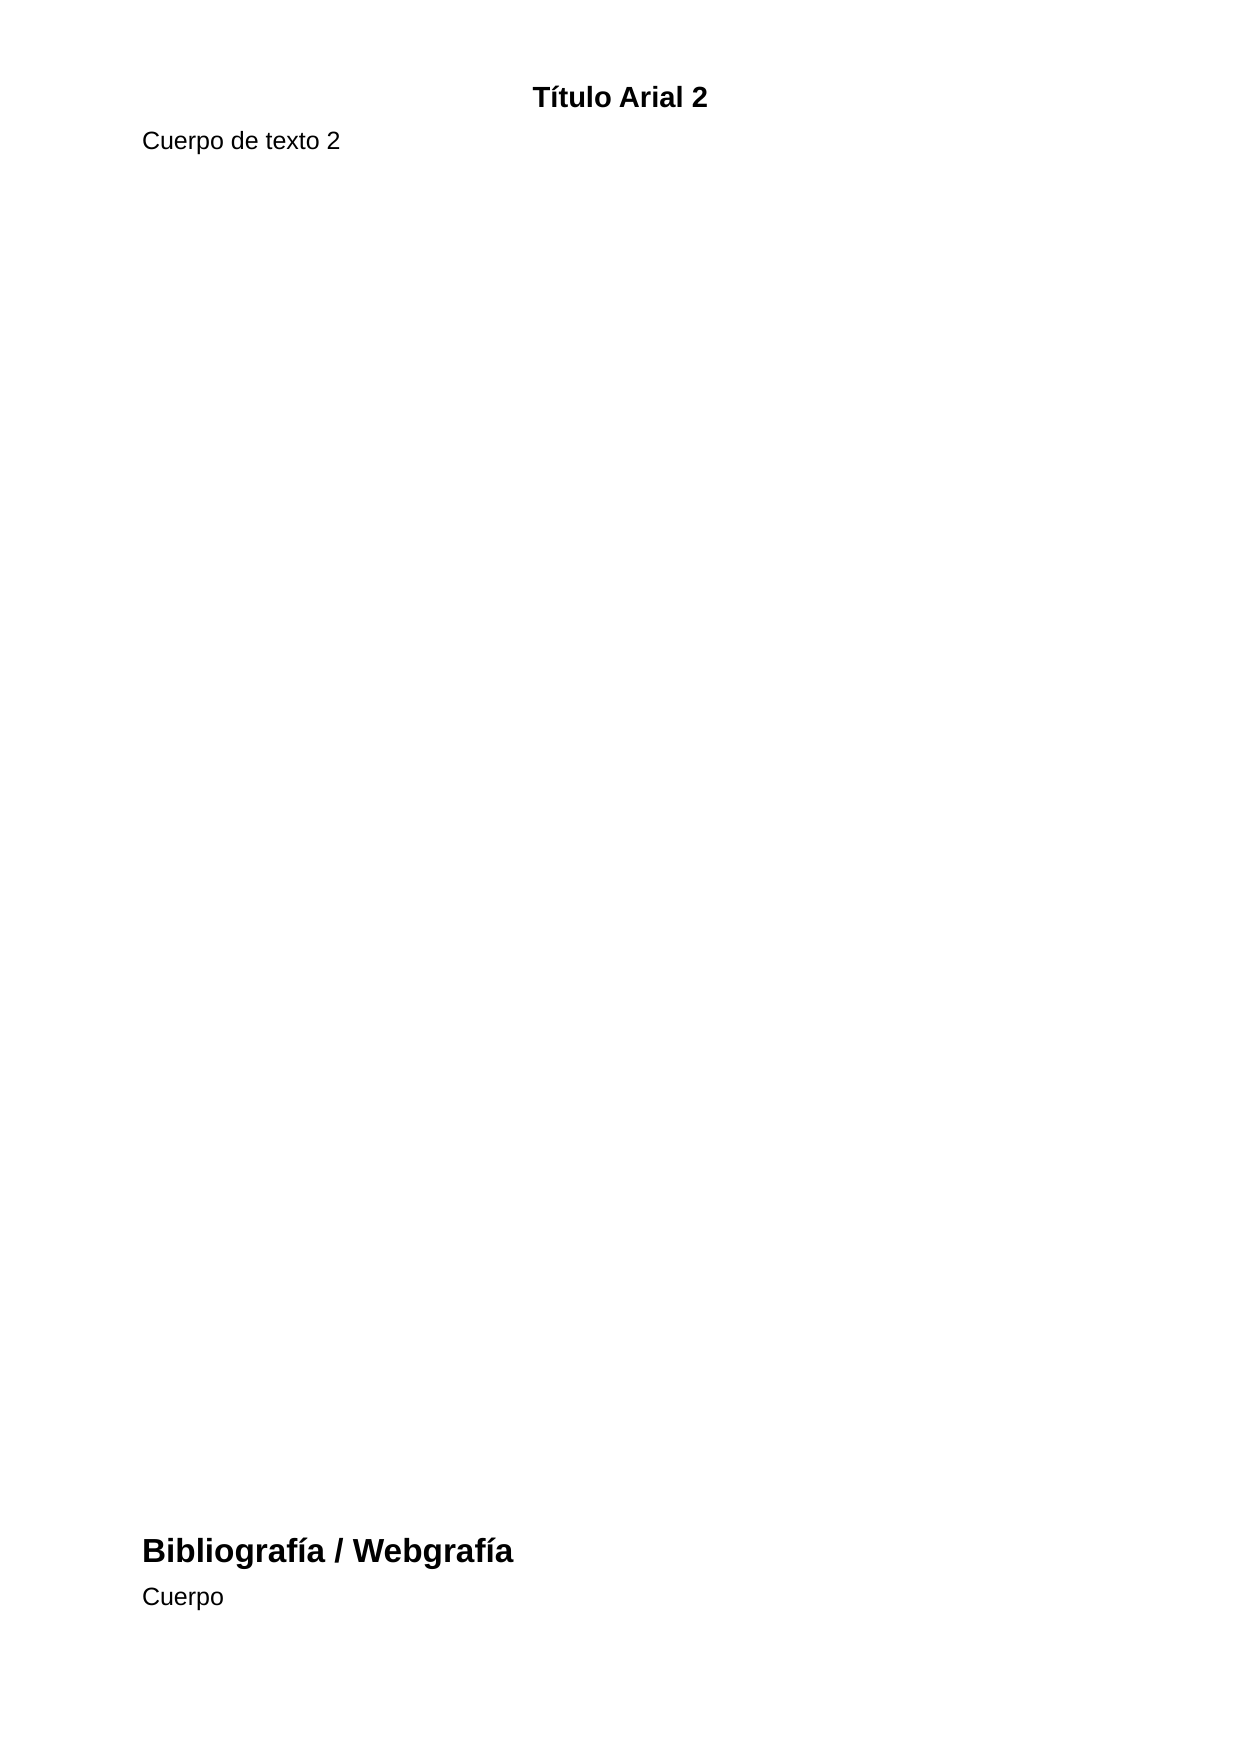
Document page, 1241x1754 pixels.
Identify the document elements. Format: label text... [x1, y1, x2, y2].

subtitle Título Arial 2 [142, 80, 1098, 113]
text Cuerpo [142, 1582, 1098, 1611]
subtitle Bibliografía / Webgrafía [142, 1531, 1098, 1570]
text Cuerpo de texto 2 [142, 126, 1098, 154]
